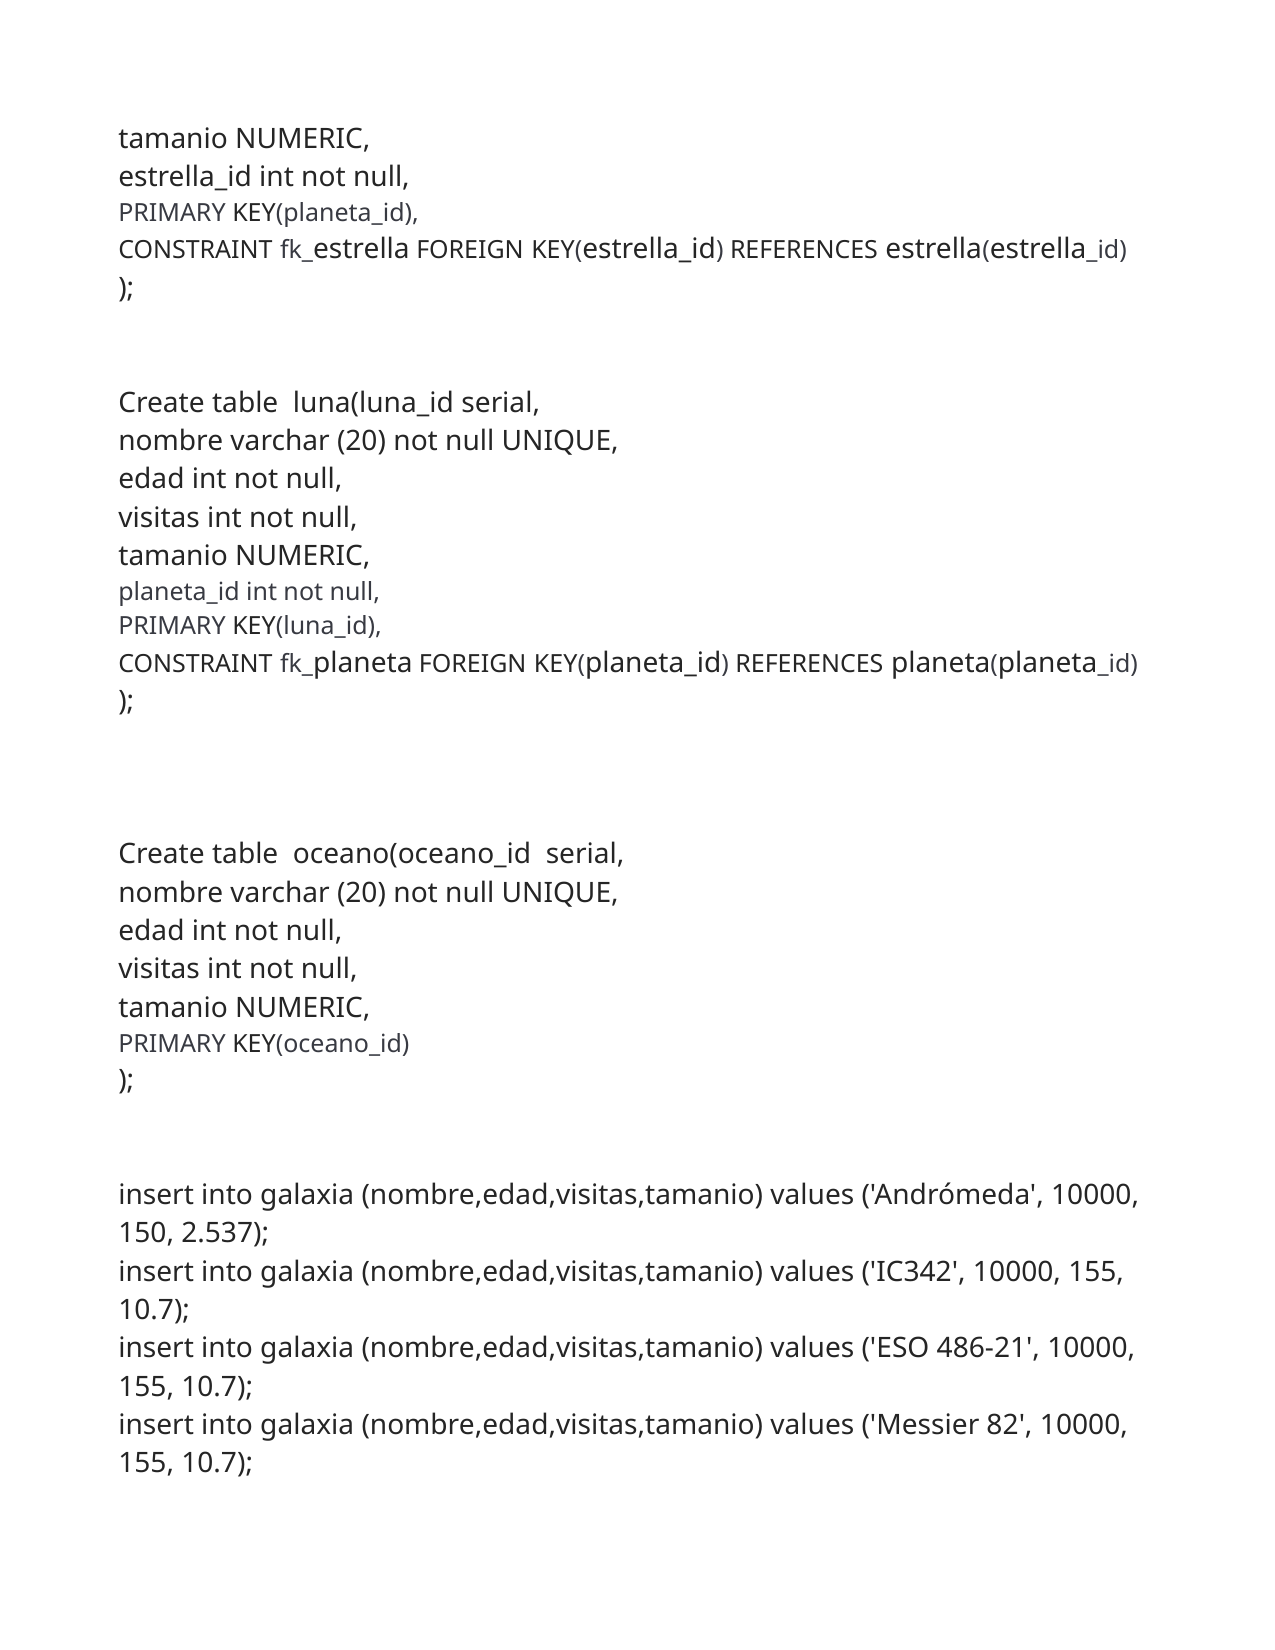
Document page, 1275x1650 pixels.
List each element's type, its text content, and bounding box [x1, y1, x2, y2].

text ); [118, 267, 1157, 306]
text planeta_id int not null, [118, 574, 1157, 608]
text insert into galaxia (nombre,edad,visitas,tamanio) values ('Messier 82', 10000, 155, 10.7); [118, 1404, 1157, 1481]
text CONSTRAINT fk_estrella FOREIGN KEY(estrella_id) REFERENCES estrella(estrella_id) [118, 229, 1157, 267]
text tamanio NUMERIC, [118, 536, 1157, 574]
text PRIMARY KEY(planeta_id), [118, 195, 1157, 229]
text CONSTRAINT fk_planeta FOREIGN KEY(planeta_id) REFERENCES planeta(planeta_id) [118, 642, 1157, 680]
text edad int not null, [118, 910, 1157, 949]
text nombre varchar (20) not null UNIQUE, [118, 421, 1157, 459]
text Create table luna(luna_id serial, [118, 382, 1157, 421]
text nombre varchar (20) not null UNIQUE, [118, 872, 1157, 910]
text visitas int not null, [118, 949, 1157, 987]
text visitas int not null, [118, 497, 1157, 536]
text Create table oceano(oceano_id serial, [118, 834, 1157, 872]
text ); [118, 680, 1157, 719]
text estrella_id int not null, [118, 156, 1157, 195]
text tamanio NUMERIC, [118, 118, 1157, 156]
text insert into galaxia (nombre,edad,visitas,tamanio) values ('ESO 486-21', 10000, 155, 10.7); [118, 1328, 1157, 1404]
text PRIMARY KEY(oceano_id) [118, 1025, 1157, 1059]
text tamanio NUMERIC, [118, 987, 1157, 1025]
text edad int not null, [118, 459, 1157, 497]
text ); [118, 1059, 1157, 1098]
text insert into galaxia (nombre,edad,visitas,tamanio) values ('IC342', 10000, 155, 10.7); [118, 1251, 1157, 1328]
text insert into galaxia (nombre,edad,visitas,tamanio) values ('Andrómeda', 10000, 150, 2.537); [118, 1174, 1157, 1251]
text PRIMARY KEY(luna_id), [118, 608, 1157, 642]
